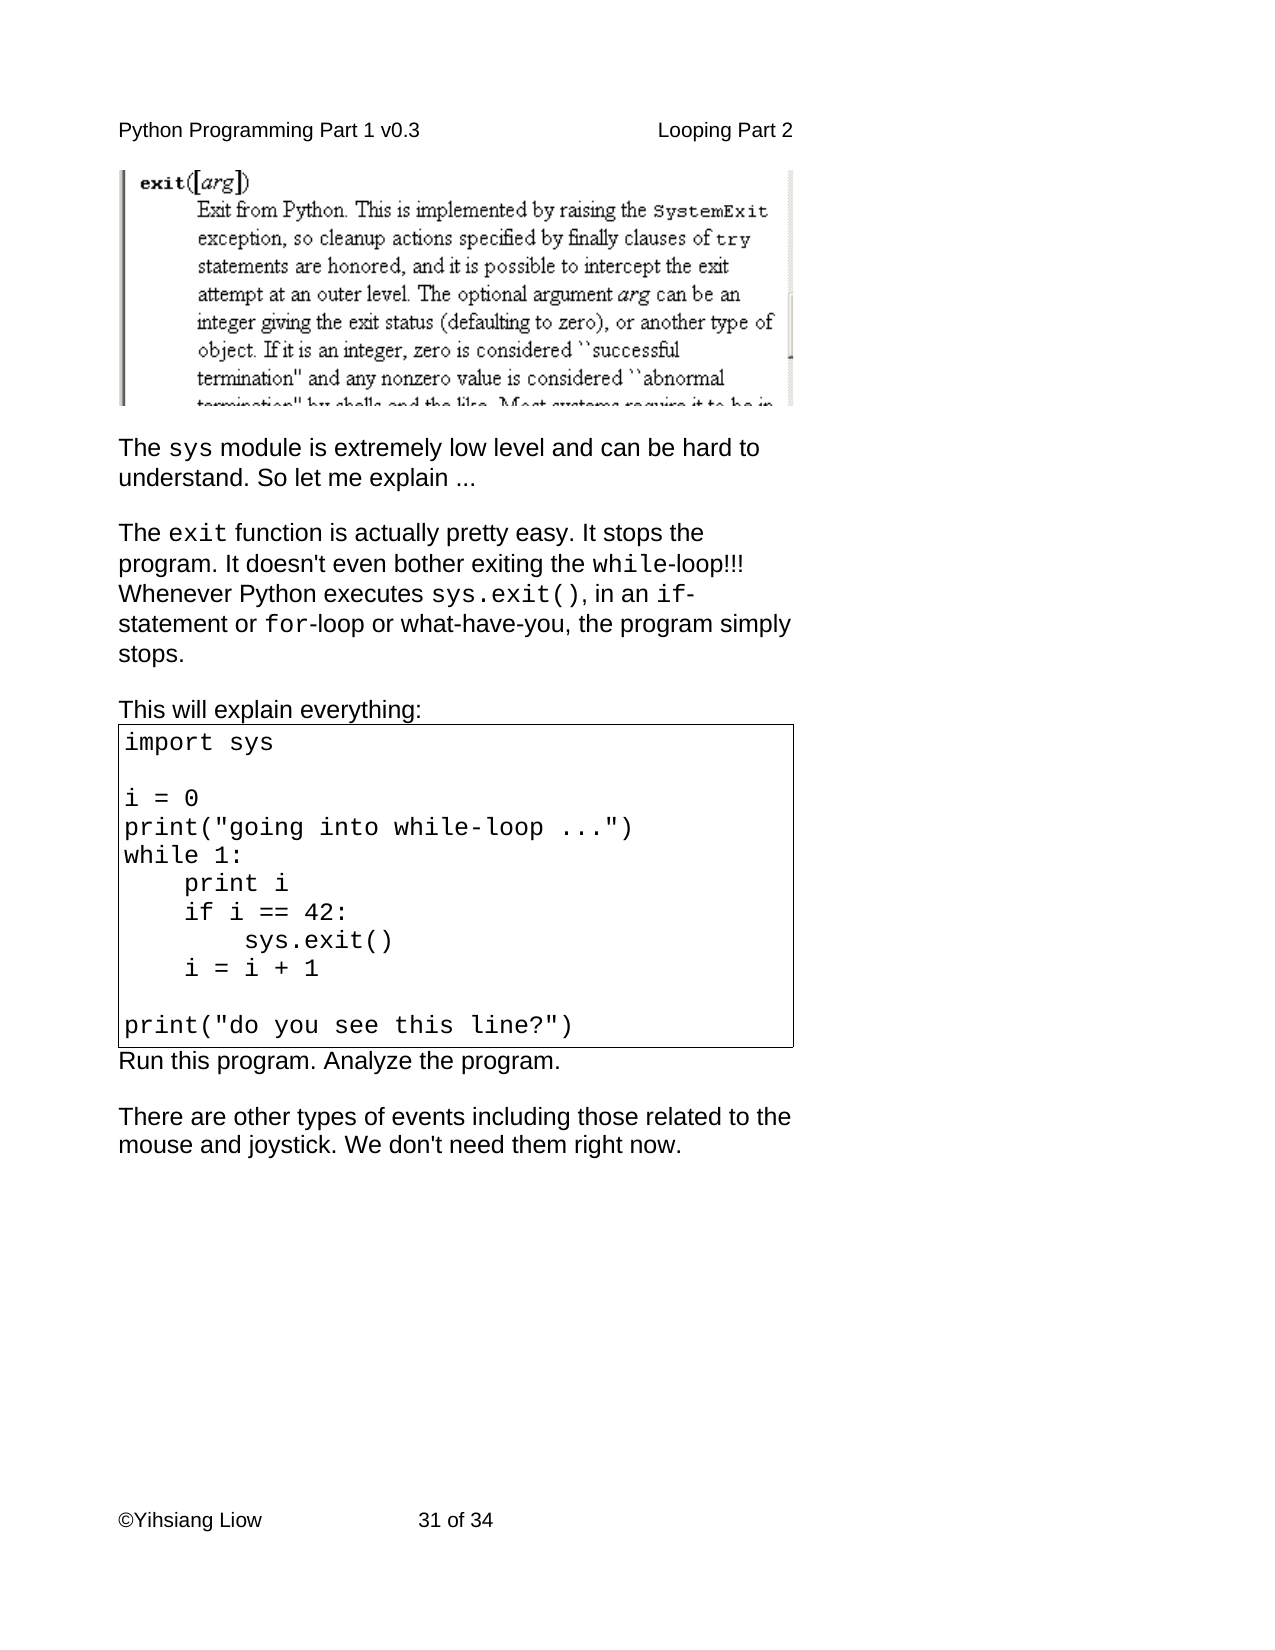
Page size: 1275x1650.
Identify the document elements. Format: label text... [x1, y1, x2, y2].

text Run this program. Analyze the program. [118, 1048, 793, 1075]
text There are other types of events including those related to the mouse and joystick. We don't need them right now. [118, 1103, 793, 1158]
text The sys module is extremely low level and can be hard to understand. So let me explain ... [118, 433, 793, 491]
text This will explain everything: [118, 696, 793, 723]
table_header import sys i = 0 print("going into while-loop ...") while 1: print i if i == 42: sys.exit() i = i + 1 print("do you see this line?") [119, 725, 793, 1047]
text The exit function is actually pretty easy. It stops the program. It doesn't even bother exiting the while-loop!!! Whenever Python executes sys.exit(), in an if-statement or for-loop or what-have-you, the program simply stops. [118, 519, 793, 668]
